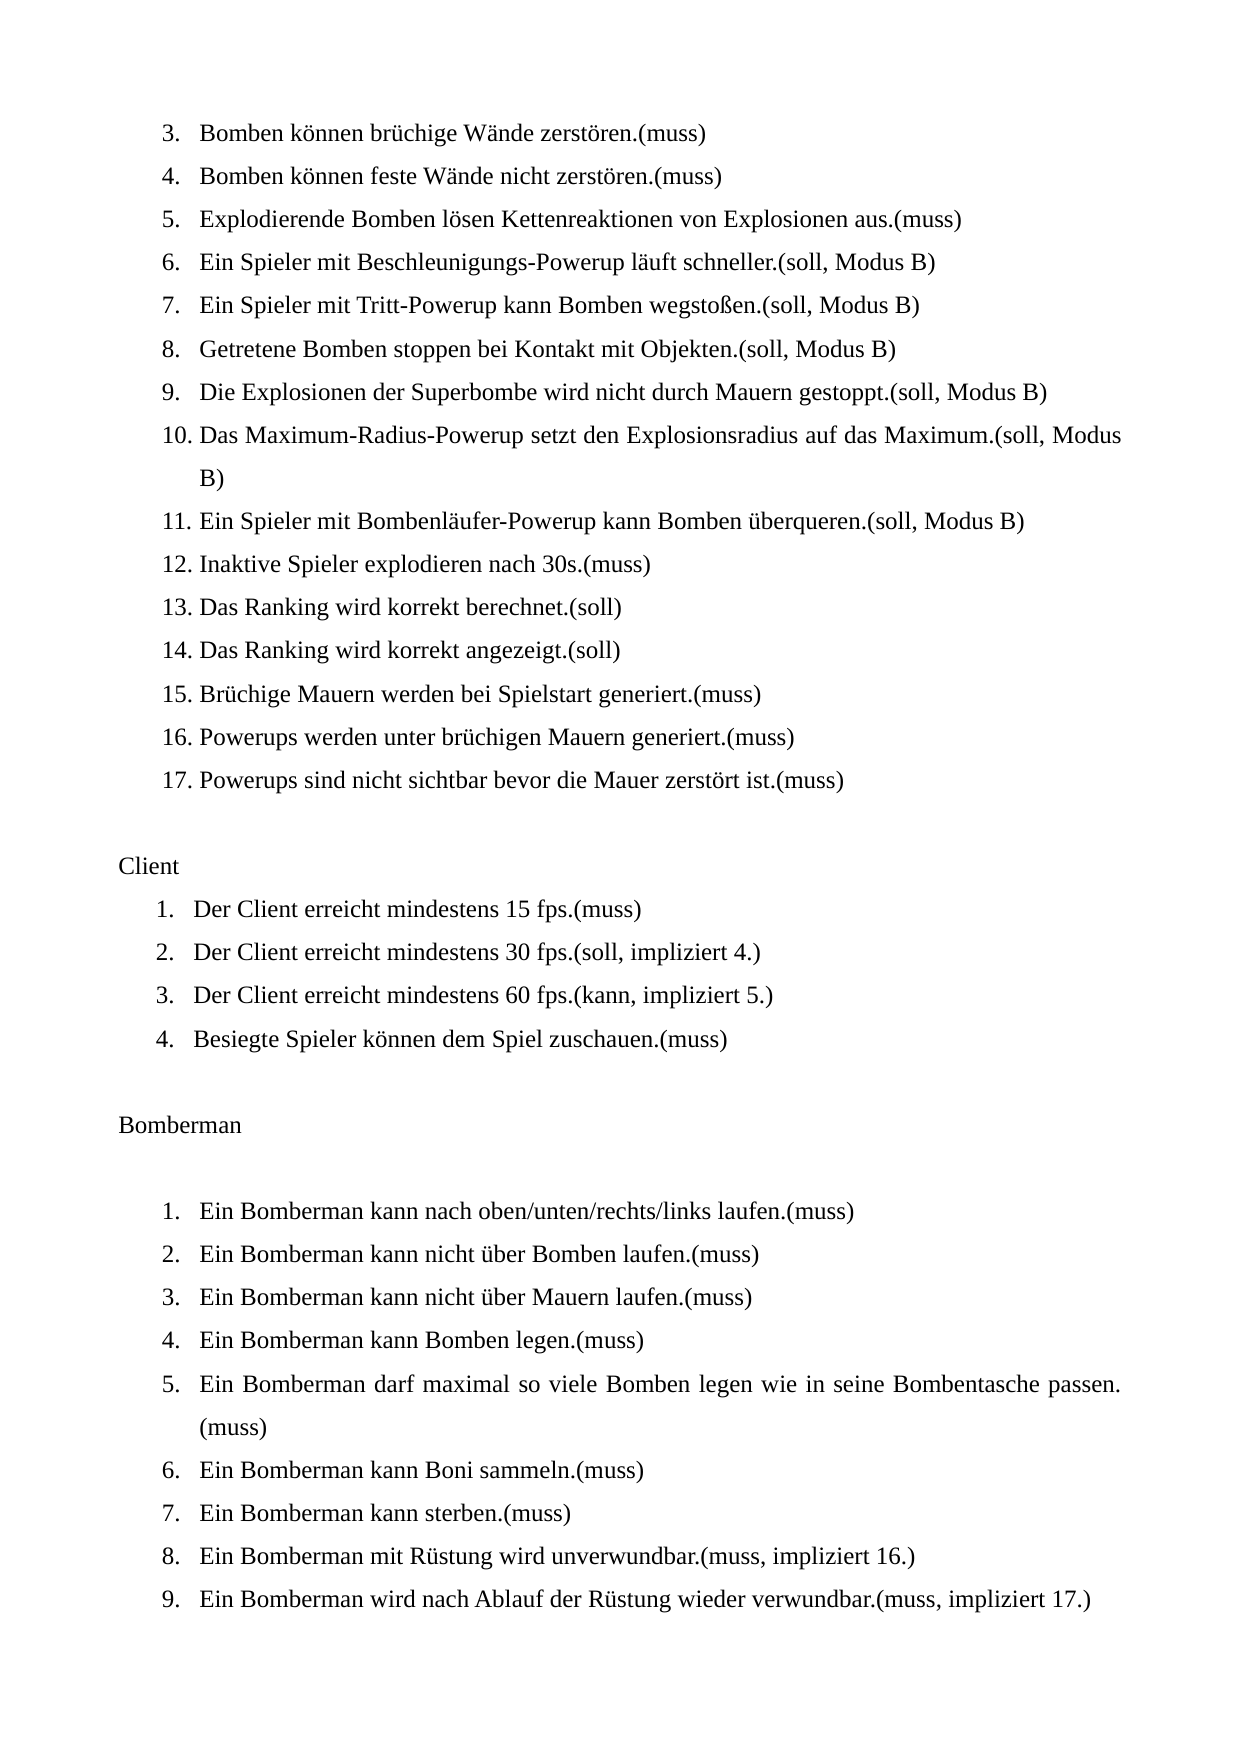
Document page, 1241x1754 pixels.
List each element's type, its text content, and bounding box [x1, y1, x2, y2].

list Explodierende Bomben lösen Kettenreaktionen von Explosionen aus.(muss) [162, 204, 1122, 233]
list Ein Bomberman mit Rüstung wird unverwundbar.(muss, impliziert 16.) [162, 1541, 1122, 1570]
list Bomben können feste Wände nicht zerstören.(muss) [162, 161, 1122, 190]
list Powerups sind nicht sichtbar bevor die Mauer zerstört ist.(muss) [162, 765, 1122, 794]
list Ein Spieler mit Tritt-Powerup kann Bomben wegstoßen.(soll, Modus B) [162, 291, 1122, 319]
list Inaktive Spieler explodieren nach 30s.(muss) [162, 549, 1122, 578]
list Ein Bomberman kann nach oben/unten/rechts/links laufen.(muss) [162, 1196, 1122, 1225]
list Besiegte Spieler können dem Spiel zuschauen.(muss) [156, 1024, 1122, 1052]
list Das Ranking wird korrekt angezeigt.(soll) [162, 636, 1122, 664]
list Ein Bomberman kann Bomben legen.(muss) [162, 1326, 1122, 1354]
list Ein Bomberman darf maximal so viele Bomben legen wie in seine Bombentasche passen.(muss) [162, 1369, 1122, 1441]
list Die Explosionen der Superbombe wird nicht durch Mauern gestoppt.(soll, Modus B) [162, 377, 1122, 406]
list Das Maximum-Radius-Powerup setzt den Explosionsradius auf das Maximum.(soll, Modus B) [162, 420, 1122, 492]
text Bomberman [118, 1110, 1122, 1139]
list Ein Bomberman kann Boni sammeln.(muss) [162, 1455, 1122, 1484]
list Der Client erreicht mindestens 60 fps.(kann, impliziert 5.) [156, 981, 1122, 1009]
list Powerups werden unter brüchigen Mauern generiert.(muss) [162, 722, 1122, 751]
list Brüchige Mauern werden bei Spielstart generiert.(muss) [162, 679, 1122, 707]
list Ein Spieler mit Beschleunigungs-Powerup läuft schneller.(soll, Modus B) [162, 247, 1122, 276]
list Bomben können brüchige Wände zerstören.(muss) [162, 118, 1122, 147]
list Ein Bomberman kann sterben.(muss) [162, 1498, 1122, 1527]
list Ein Bomberman kann nicht über Bomben laufen.(muss) [162, 1239, 1122, 1268]
text Client [118, 851, 1122, 880]
list Ein Spieler mit Bombenläufer-Powerup kann Bomben überqueren.(soll, Modus B) [162, 506, 1122, 535]
list Das Ranking wird korrekt berechnet.(soll) [162, 592, 1122, 621]
list Ein Bomberman kann nicht über Mauern laufen.(muss) [162, 1282, 1122, 1311]
list Getretene Bomben stoppen bei Kontakt mit Objekten.(soll, Modus B) [162, 334, 1122, 362]
list Ein Bomberman wird nach Ablauf der Rüstung wieder verwundbar.(muss, impliziert 17.) [162, 1584, 1122, 1613]
list Der Client erreicht mindestens 15 fps.(muss) [156, 894, 1122, 923]
list Der Client erreicht mindestens 30 fps.(soll, impliziert 4.) [156, 937, 1122, 966]
